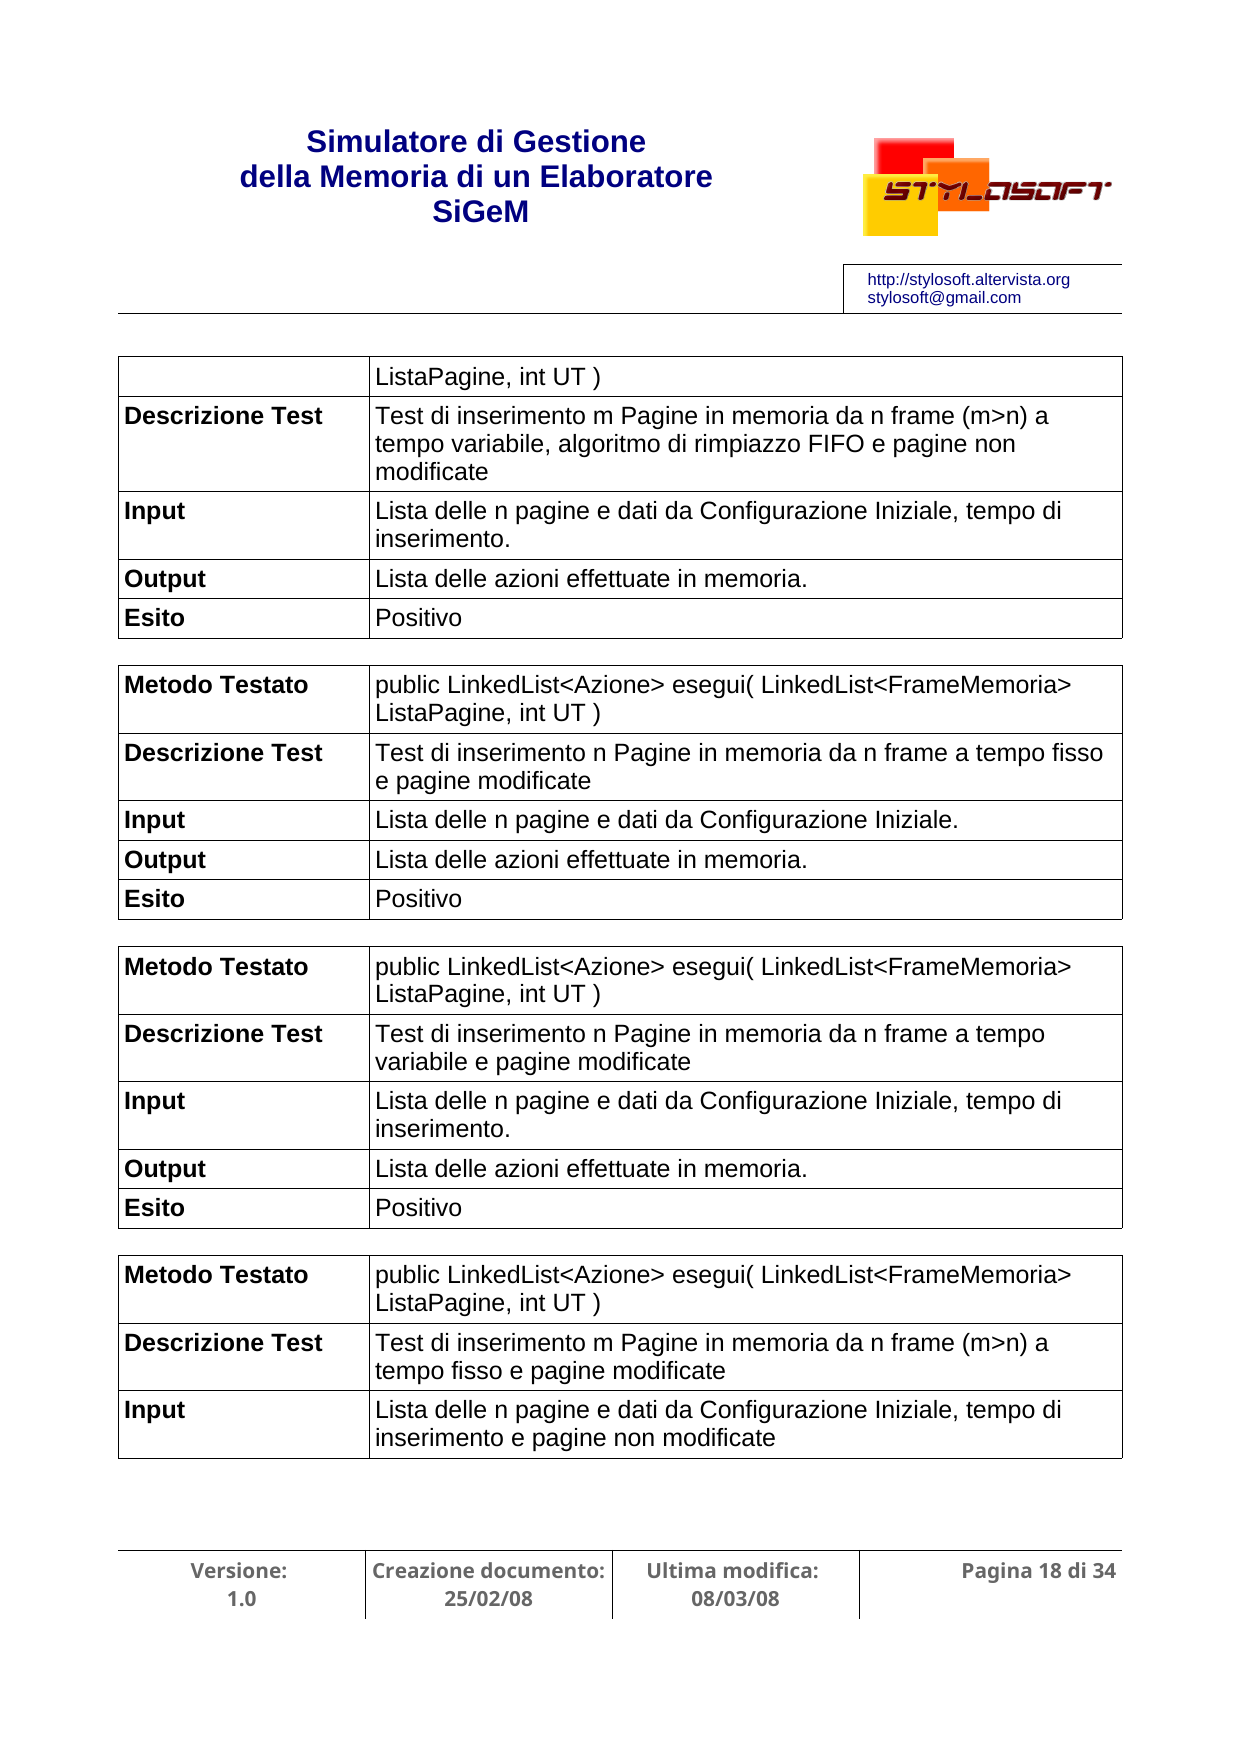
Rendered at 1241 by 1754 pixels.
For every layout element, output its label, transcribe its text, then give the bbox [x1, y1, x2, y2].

table_cell Esito [119, 880, 369, 919]
table_cell Positivo [370, 1189, 1122, 1228]
table_cell Output [119, 560, 369, 598]
table_cell Lista delle n pagine e dati da Configurazione Iniziale. [370, 801, 1122, 840]
table_cell Lista delle azioni effettuate in memoria. [370, 1150, 1122, 1188]
table_cell Positivo [370, 599, 1122, 638]
table_cell Positivo [370, 880, 1122, 919]
table_cell Lista delle n pagine e dati da Configurazione Iniziale, tempo di inserimento. [370, 1082, 1122, 1149]
table_cell Test di inserimento n Pagine in memoria da n frame a tempo variabile e pagine modificate [370, 1015, 1122, 1081]
table_cell Output [119, 841, 369, 879]
picture [848, 123, 1117, 247]
table_cell Descrizione Test [119, 1324, 369, 1390]
table_header Metodo Testato [119, 947, 369, 1014]
table_header public LinkedList<Azione> esegui( LinkedList<FrameMemoria> ListaPagine, int UT ) [370, 666, 1122, 733]
table_cell Descrizione Test [119, 734, 369, 800]
table_cell Lista delle azioni effettuate in memoria. [370, 841, 1122, 879]
table_header Metodo Testato [119, 1256, 369, 1323]
table_cell Lista delle n pagine e dati da Configurazione Iniziale, tempo di inserimento e pagine non modificate [370, 1391, 1122, 1458]
table_cell Esito [119, 1189, 369, 1228]
table_cell Descrizione Test [119, 1015, 369, 1081]
table_cell Test di inserimento m Pagine in memoria da n frame (m>n) a tempo fisso e pagine modificate [370, 1324, 1122, 1390]
table_cell Output [119, 1150, 369, 1188]
table_cell Test di inserimento m Pagine in memoria da n frame (m>n) a tempo variabile, algoritmo di rimpiazzo FIFO e pagine non modificate [370, 397, 1122, 491]
table_header ListaPagine, int UT ) [370, 357, 1122, 396]
table_cell Descrizione Test [119, 397, 369, 491]
table_cell Input [119, 492, 369, 559]
table_cell Lista delle azioni effettuate in memoria. [370, 560, 1122, 598]
table_header public LinkedList<Azione> esegui( LinkedList<FrameMemoria> ListaPagine, int UT ) [370, 947, 1122, 1014]
table_cell Input [119, 1082, 369, 1149]
table_header Metodo Testato [119, 666, 369, 733]
table_cell Input [119, 1391, 369, 1458]
table_header [119, 357, 369, 396]
table_cell Test di inserimento n Pagine in memoria da n frame a tempo fisso e pagine modificate [370, 734, 1122, 800]
table_cell Lista delle n pagine e dati da Configurazione Iniziale, tempo di inserimento. [370, 492, 1122, 559]
table_header public LinkedList<Azione> esegui( LinkedList<FrameMemoria> ListaPagine, int UT ) [370, 1256, 1122, 1323]
table_cell Esito [119, 599, 369, 638]
table_cell Input [119, 801, 369, 840]
